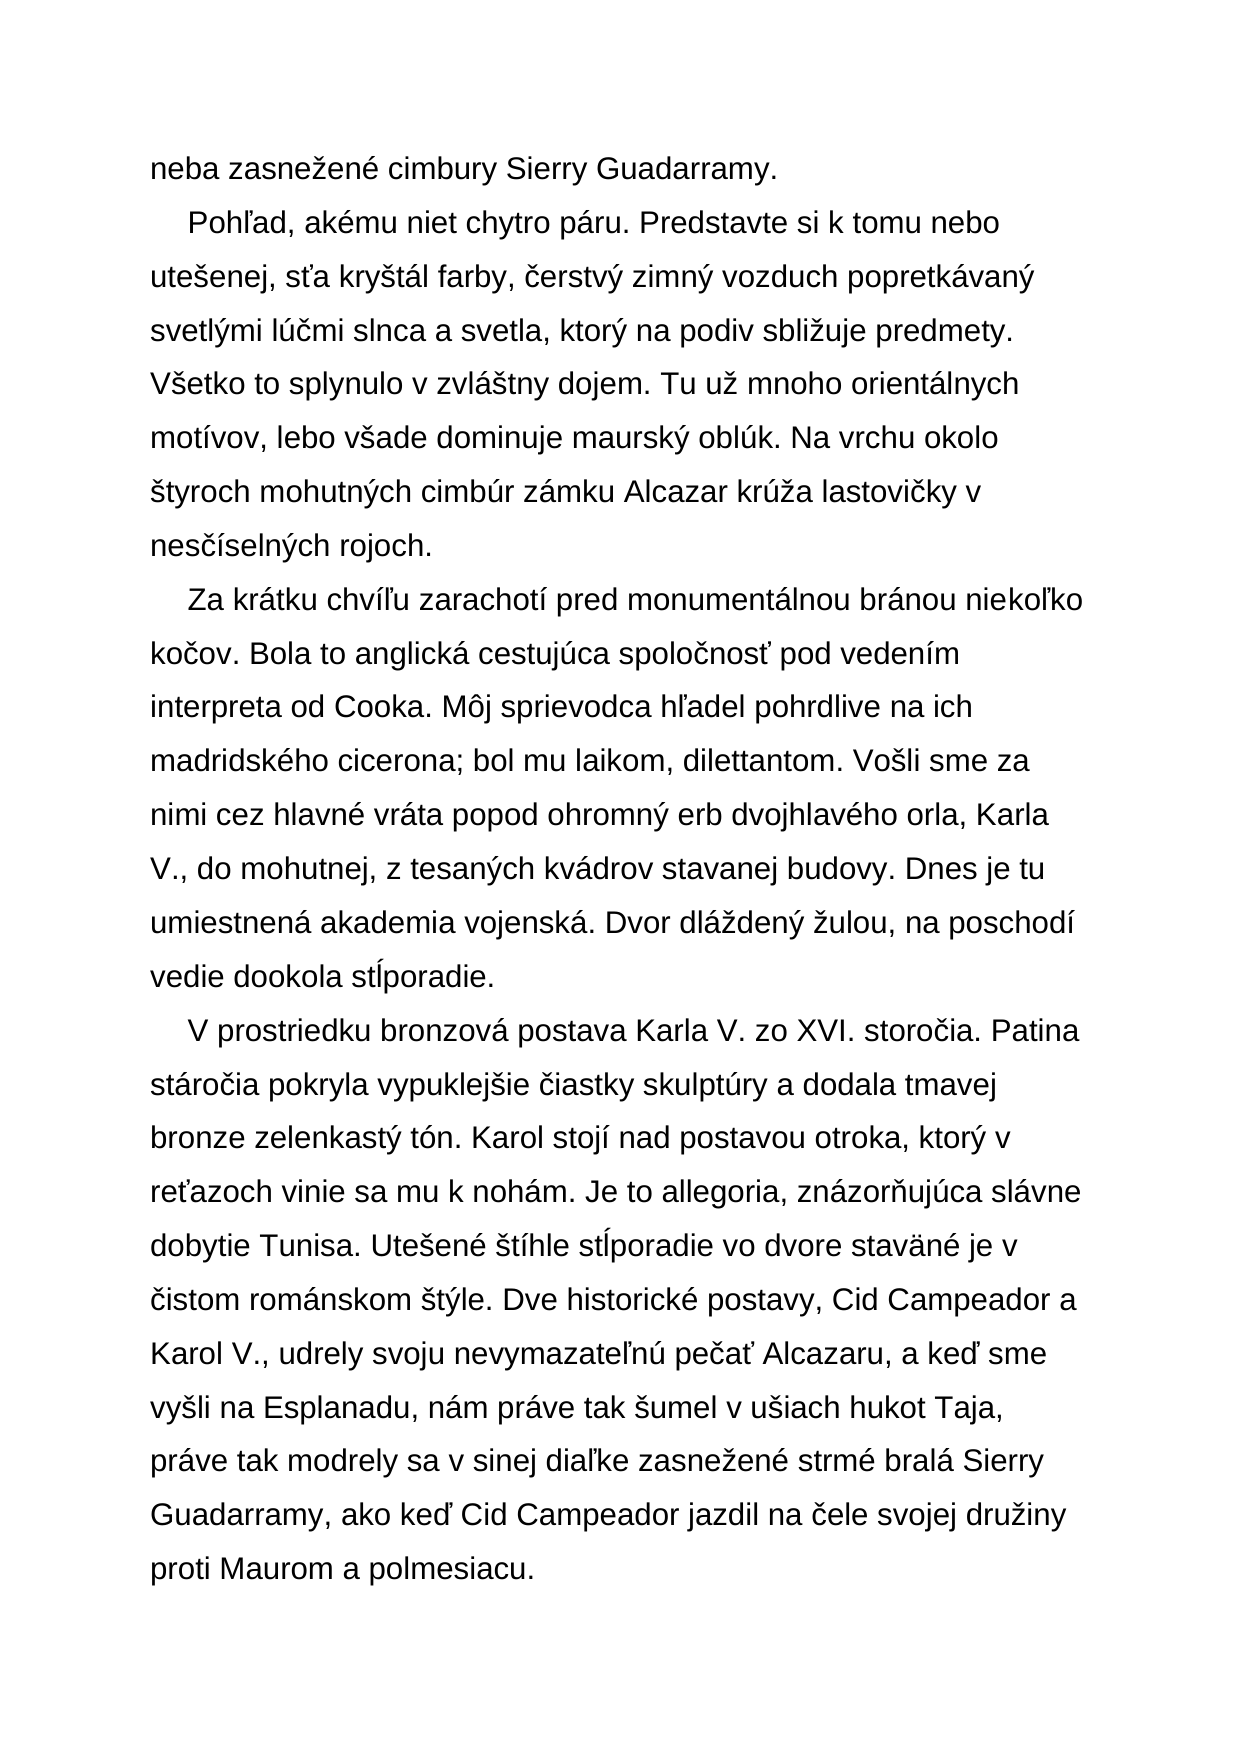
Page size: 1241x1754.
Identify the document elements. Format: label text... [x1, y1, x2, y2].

text V prostriedku bronzová postava Karla V. zo XVI. storočia. Patina stáročia pokryla vypuklejšie čiastky skulptúry a dodala tmavej bronze zelenkastý tón. Karol stojí nad postavou otroka, ktorý v reťazoch vinie sa mu k nohám. Je to allegoria, znázorňujúca slávne dobytie Tunisa. Utešené štíhle stĺporadie vo dvore staväné je v čistom románskom štýle. Dve historické postavy, Cid Campeador a Karol V., udrely svoju nevymazateľnú pečať Alcazaru, a keď sme vyšli na Esplanadu, nám práve tak šumel v ušiach hukot Taja, práve tak modrely sa v sinej diaľke zasnežené strmé bralá Sierry Guadarramy, ako keď Cid Campeador jazdil na čele svojej družiny proti Maurom a polmesiacu. [150, 1012, 1091, 1586]
text neba zasnežené cimbury Sierry Guadarramy. [150, 150, 1091, 186]
text Za krátku chvíľu zarachotí pred monumentálnou bránou nie­koľko kočov. Bola to anglická cestujúca spoločnosť pod vedením interpreta od Cooka. Môj sprievodca hľadel pohrdlive na ich madridského cicerona; bol mu laikom, dilettantom. Vošli sme za nimi cez hlavné vráta popod ohromný erb dvojhlavého orla, Karla V., do mohutnej, z tesaných kvádrov stavanej budovy. Dnes je tu umiestnená akademia vojenská. Dvor dláždený žulou, na poschodí vedie dookola stĺporadie. [150, 581, 1091, 994]
text Pohľad, akému niet chytro páru. Predstavte si k tomu nebo utešenej, sťa kryštál farby, čerstvý zimný vozduch popretkávaný svetlými lúčmi slnca a svetla, ktorý na podiv sbližuje predmety. Všetko to splynulo v zvláštny dojem. Tu už mnoho orientálnych motívov, lebo všade dominuje maurský oblúk. Na vrchu okolo štyroch mohutných cimbúr zámku Alcazar krúža lastovičky v nesčíselných rojoch. [150, 204, 1091, 563]
